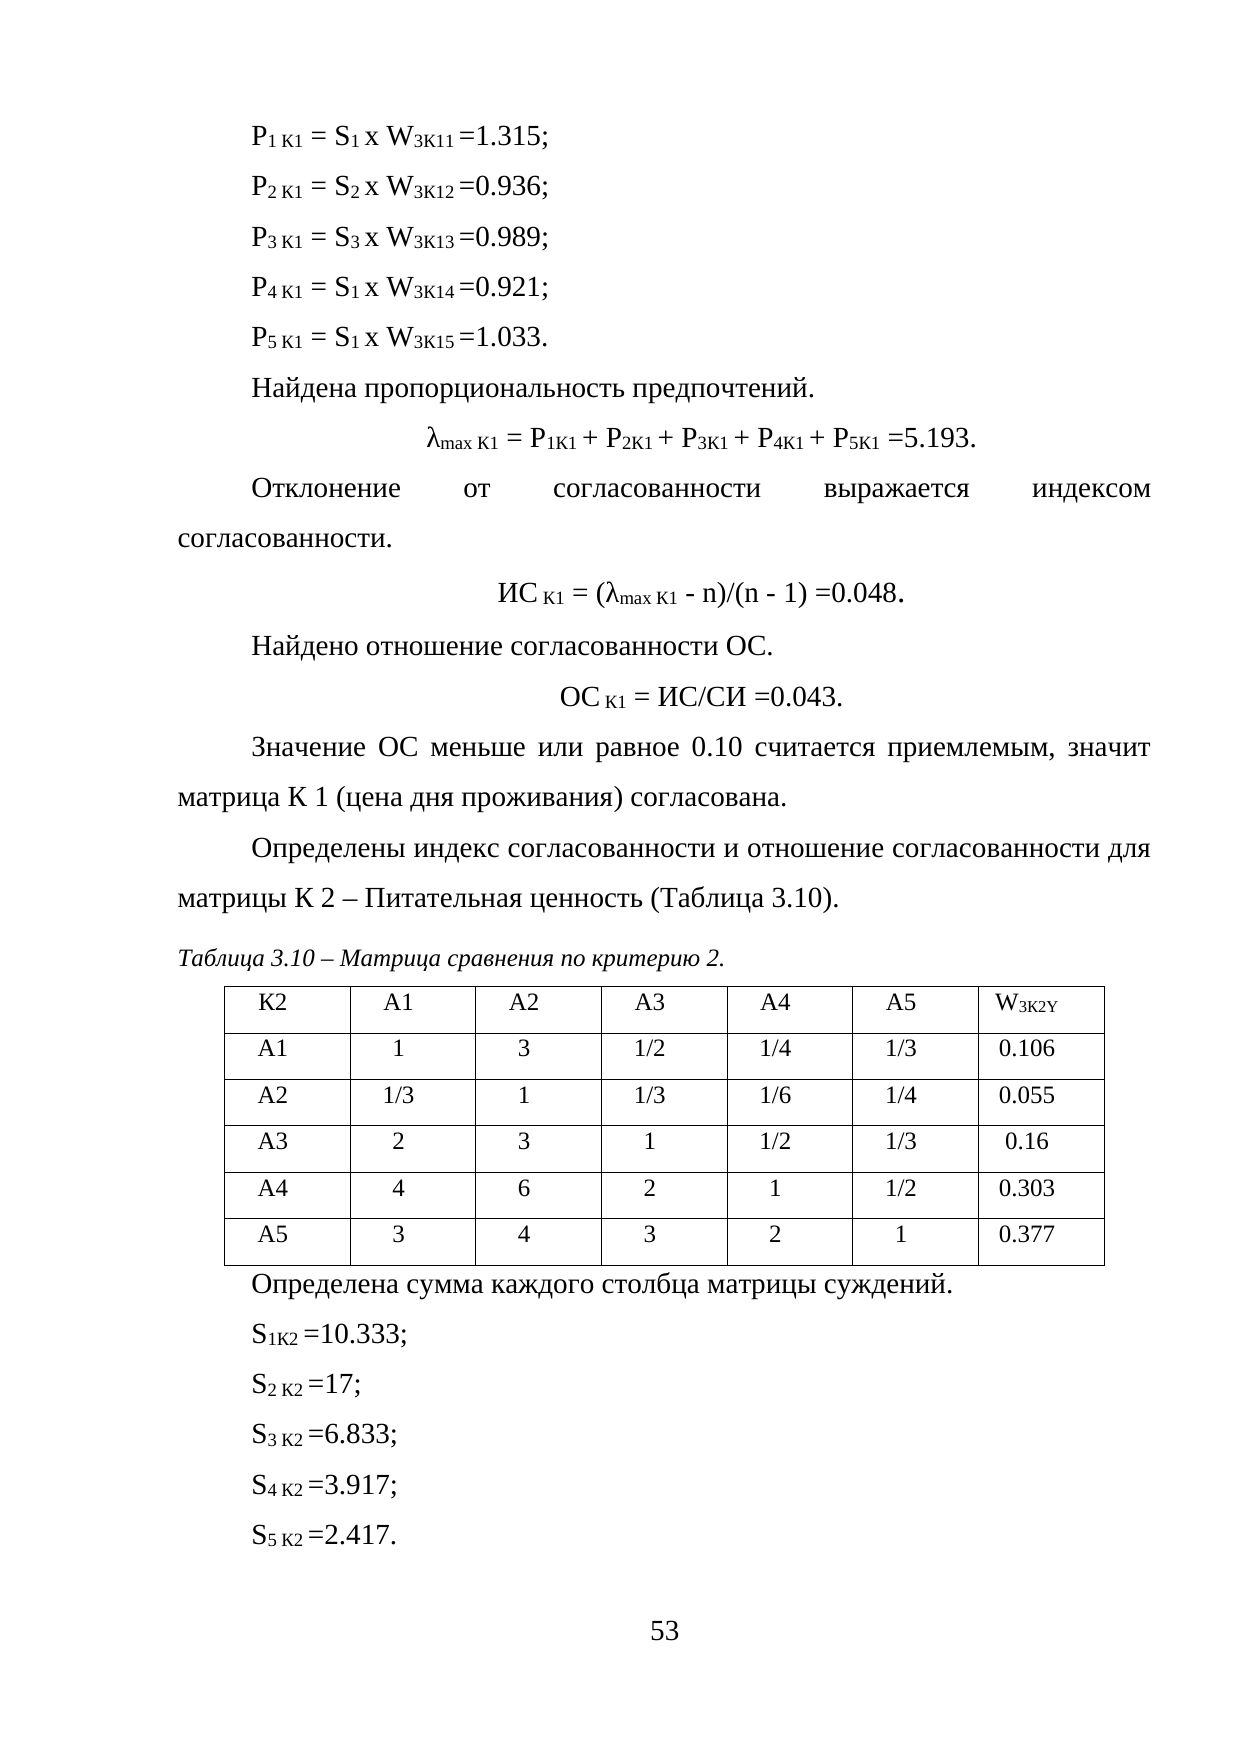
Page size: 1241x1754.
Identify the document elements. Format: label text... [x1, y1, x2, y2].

table_cell 1/3 [351, 1080, 475, 1125]
text Р1 К1 = S1 х W3К11 =1.315; [177, 118, 1152, 152]
text S4 К2 =3.917; [177, 1467, 1152, 1501]
table_cell 1/2 [602, 1034, 727, 1079]
table_cell 1 [476, 1080, 601, 1125]
text Таблица 3.10 – Матрица сравнения по критерию 2. [177, 943, 1152, 972]
table_cell 1/3 [853, 1126, 978, 1172]
table_cell 3 [602, 1219, 727, 1265]
text S1К2 =10.333; [177, 1316, 1152, 1349]
table_cell 1/6 [728, 1080, 852, 1125]
table_cell А3 [225, 1126, 350, 1172]
table_cell 0.303 [979, 1173, 1104, 1218]
table_cell 1/4 [728, 1034, 852, 1079]
table_cell 3 [476, 1126, 601, 1172]
table_cell А4 [225, 1173, 350, 1218]
text λmax К1 = Р1К1 + Р2К1 + Р3К1 + Р4К1 + Р5К1 =5.193. [177, 420, 1152, 453]
table_header W3К2Y [979, 987, 1104, 1032]
text Р2 К1 = S2 х W3К12 =0.936; [177, 168, 1152, 202]
table_cell 1 [853, 1219, 978, 1265]
text Найдена пропорциональность предпочтений. [177, 370, 1152, 403]
table_header А1 [351, 987, 475, 1032]
table_header А3 [602, 987, 727, 1032]
table_cell 2 [728, 1219, 852, 1265]
table_cell 3 [351, 1219, 475, 1265]
text S2 К2 =17; [177, 1366, 1152, 1400]
table_cell 0.055 [979, 1080, 1104, 1125]
table_cell 1 [728, 1173, 852, 1218]
table_header К2 [225, 987, 350, 1032]
table_header А4 [728, 987, 852, 1032]
table_cell 0.106 [979, 1034, 1104, 1079]
table_cell А2 [225, 1080, 350, 1125]
table_cell 2 [351, 1126, 475, 1172]
table_cell 1/3 [853, 1034, 978, 1079]
table_cell 1 [351, 1034, 475, 1079]
table_cell 0.16 [979, 1126, 1104, 1172]
text ОС К1 = ИС/СИ =0.043. [177, 679, 1152, 712]
table_cell А5 [225, 1219, 350, 1265]
text Найдено отношение согласованности ОС. [177, 628, 1152, 662]
text ИС К1 = (λmax К1 - n)/(n - 1) =0.048. [177, 571, 1152, 609]
table_cell 2 [602, 1173, 727, 1218]
table_cell 4 [476, 1219, 601, 1265]
text Определена сумма каждого столбца матрицы суждений. [177, 1266, 1152, 1299]
text S5 К2 =2.417. [177, 1517, 1152, 1551]
table_header А2 [476, 987, 601, 1032]
text Р3 К1 = S3 х W3К13 =0.989; [177, 219, 1152, 252]
table_cell 1/3 [602, 1080, 727, 1125]
table_cell 1/2 [728, 1126, 852, 1172]
table_cell 1/2 [853, 1173, 978, 1218]
text Значение ОС меньше или равное 0.10 считается приемлемым, значит матрица К 1 (цена дня проживания) согласована. [177, 729, 1152, 813]
text S3 К2 =6.833; [177, 1417, 1152, 1450]
table_cell 3 [476, 1034, 601, 1079]
text Р4 К1 = S1 х W3К14 =0.921; [177, 269, 1152, 303]
table_cell 1/4 [853, 1080, 978, 1125]
table_cell 1 [602, 1126, 727, 1172]
table_header А5 [853, 987, 978, 1032]
text Р5 К1 = S1 х W3К15 =1.033. [177, 319, 1152, 353]
table_cell 6 [476, 1173, 601, 1218]
table_cell 0.377 [979, 1219, 1104, 1265]
table_cell А1 [225, 1034, 350, 1079]
table_cell 4 [351, 1173, 475, 1218]
text Отклонение от согласованности выражается индексом согласованности. [177, 470, 1152, 554]
text Определены индекс согласованности и отношение согласованности для матрицы К 2 – Питательная ценность (Таблица 3.10). [177, 830, 1152, 913]
